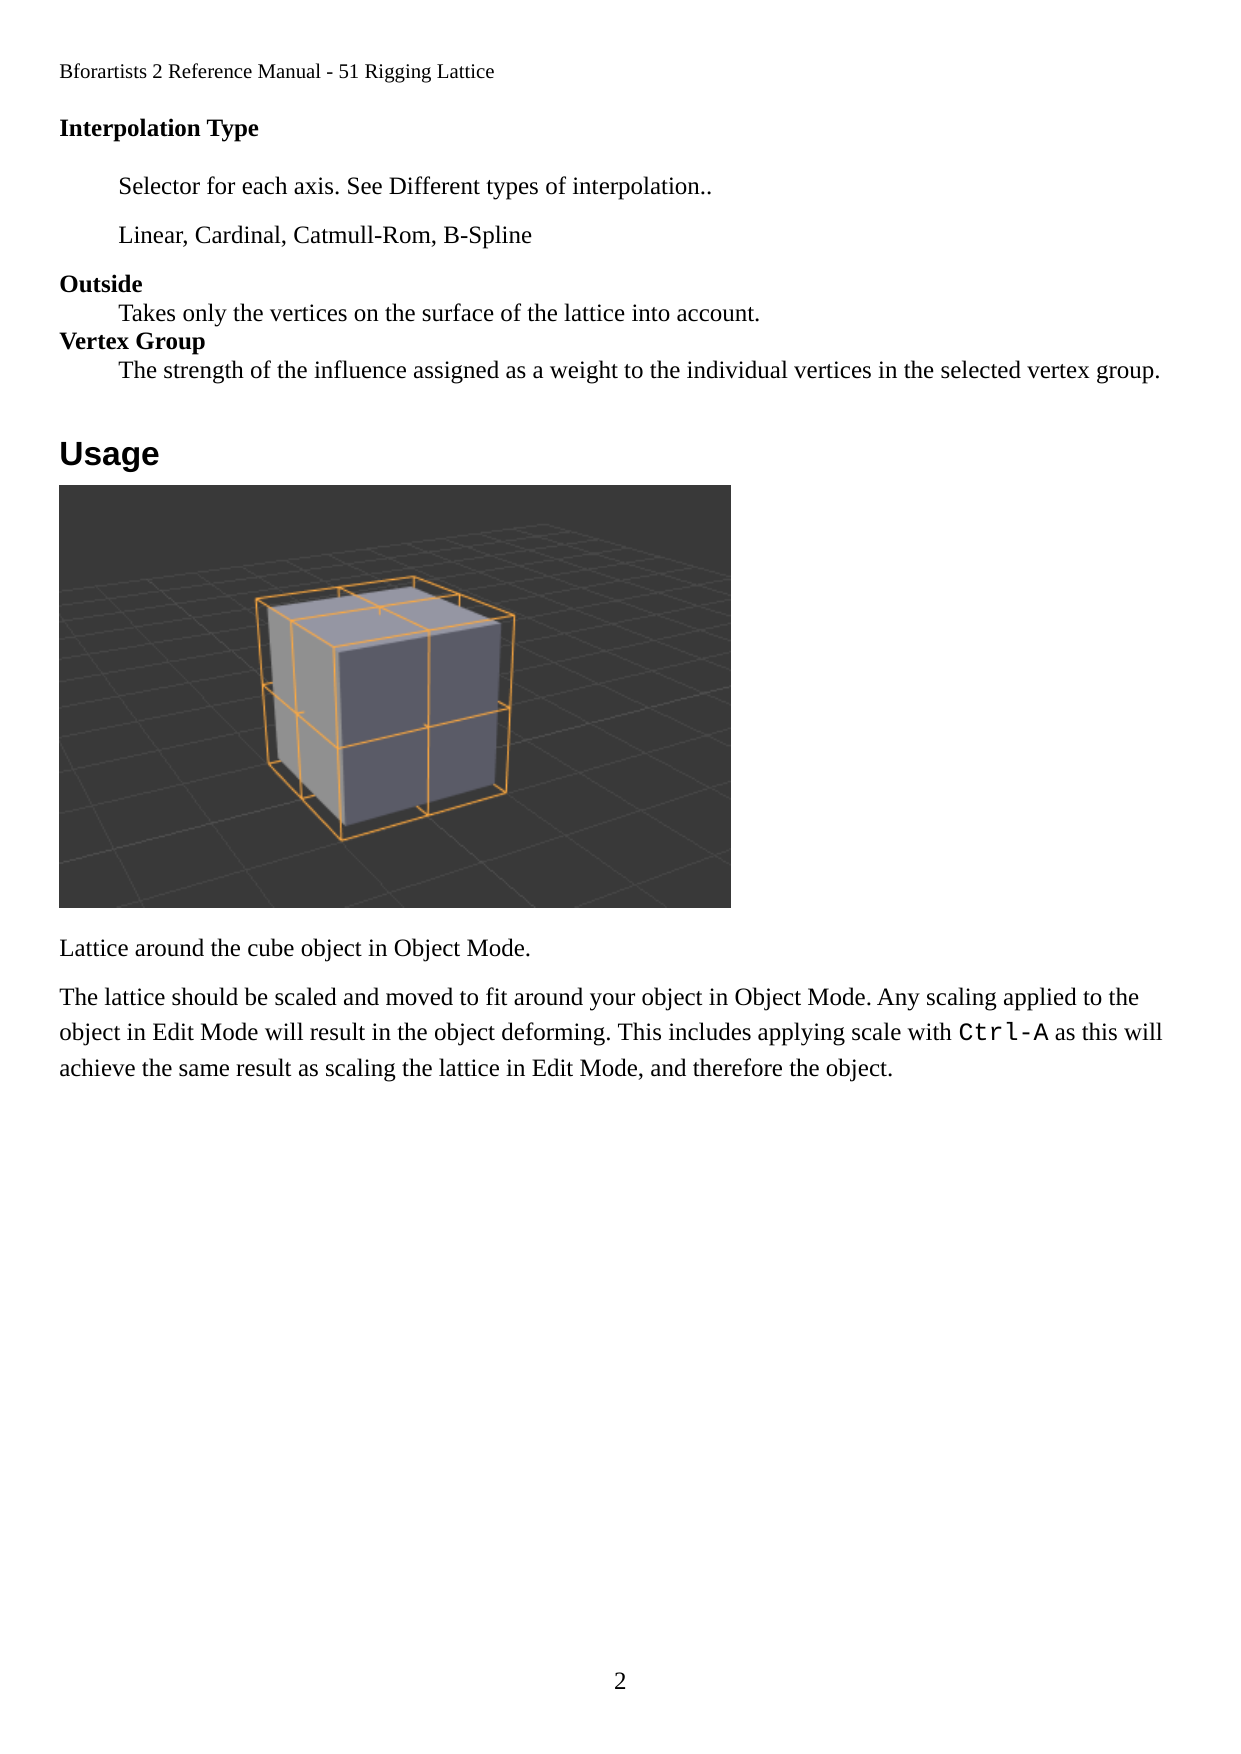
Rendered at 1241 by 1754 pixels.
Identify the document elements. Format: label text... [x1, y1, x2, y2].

text Lattice around the cube object in Object Mode. [59, 933, 1181, 962]
picture [59, 485, 731, 908]
subtitle Interpolation Type [59, 113, 1181, 141]
list Takes only the vertices on the surface of the lattice into account. [118, 298, 1181, 326]
text Linear, Cardinal, Catmull-Rom, B-Spline [118, 220, 1181, 249]
text Selector for each axis. See Different types of interpolation.. [118, 171, 1181, 199]
subtitle Usage [59, 434, 1181, 473]
text The lattice should be scaled and moved to fit around your object in Object Mode. Any scaling applied to the object in Edit Mode will result in the object deforming. This includes applying scale with Ctrl-A as this will achieve the same result as scaling the lattice in Edit Mode, and therefore the object. [59, 982, 1181, 1082]
list The strength of the influence assigned as a weight to the individual vertices in the selected vertex group. [118, 355, 1181, 384]
subtitle Outside [59, 269, 1181, 298]
subtitle Vertex Group [59, 326, 1181, 355]
